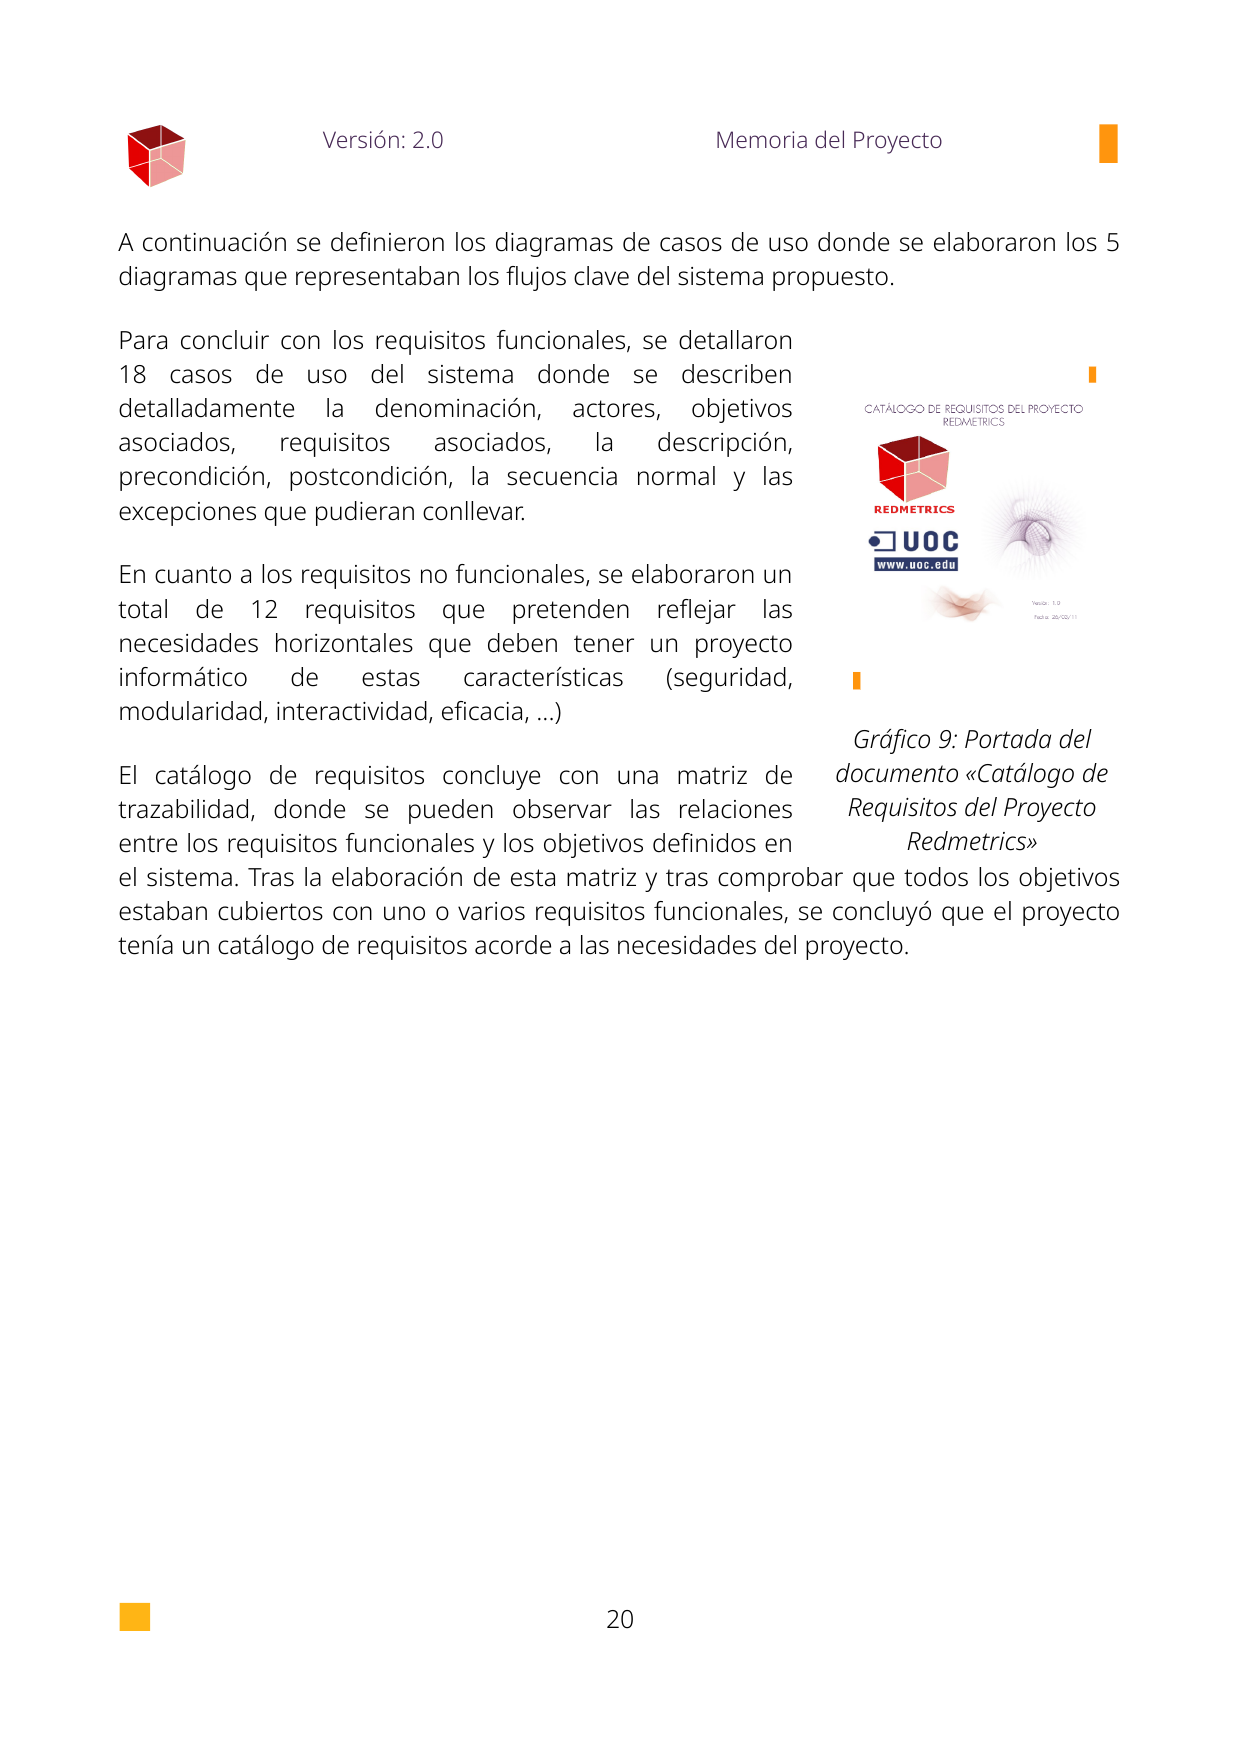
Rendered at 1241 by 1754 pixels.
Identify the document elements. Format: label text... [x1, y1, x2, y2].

picture [824, 339, 1123, 722]
text El catálogo de requisitos concluye con una matriz de trazabilidad, donde se pueden observar las relaciones entre los requisitos funcionales y los objetivos definidos en el sistema. Tras la elaboración de esta matriz y tras comprobar que todos los objetivos estaban cubiertos con uno o varios requisitos funcionales, se concluyó que el proyecto tenía un catálogo de requisitos acorde a las necesidades del proyecto. [118, 757, 1122, 962]
text A continuación se definieron los diagramas de casos de uso donde se elaboraron los 5 diagramas que representaban los flujos clave del sistema propuesto. [118, 225, 1122, 293]
picture [123, 123, 189, 189]
text En cuanto a los requisitos no funcionales, se elaboraron un total de 12 requisitos que pretenden reflejar las necesidades horizontales que deben tener un proyecto informático de estas características (seguridad, modularidad, interactividad, eficacia, ...) [118, 557, 824, 727]
text Gráfico 9: Portada del documento «Catálogo de Requisitos del Proyecto Redmetrics» [824, 722, 1123, 858]
text Para concluir con los requisitos funcionales, se detallaron 18 casos de uso del sistema donde se describen detalladamente la denominación, actores, objetivos asociados, requisitos asociados, la descripción, precondición, postcondición, la secuencia normal y las excepciones que pudieran conllevar. [118, 323, 1123, 527]
